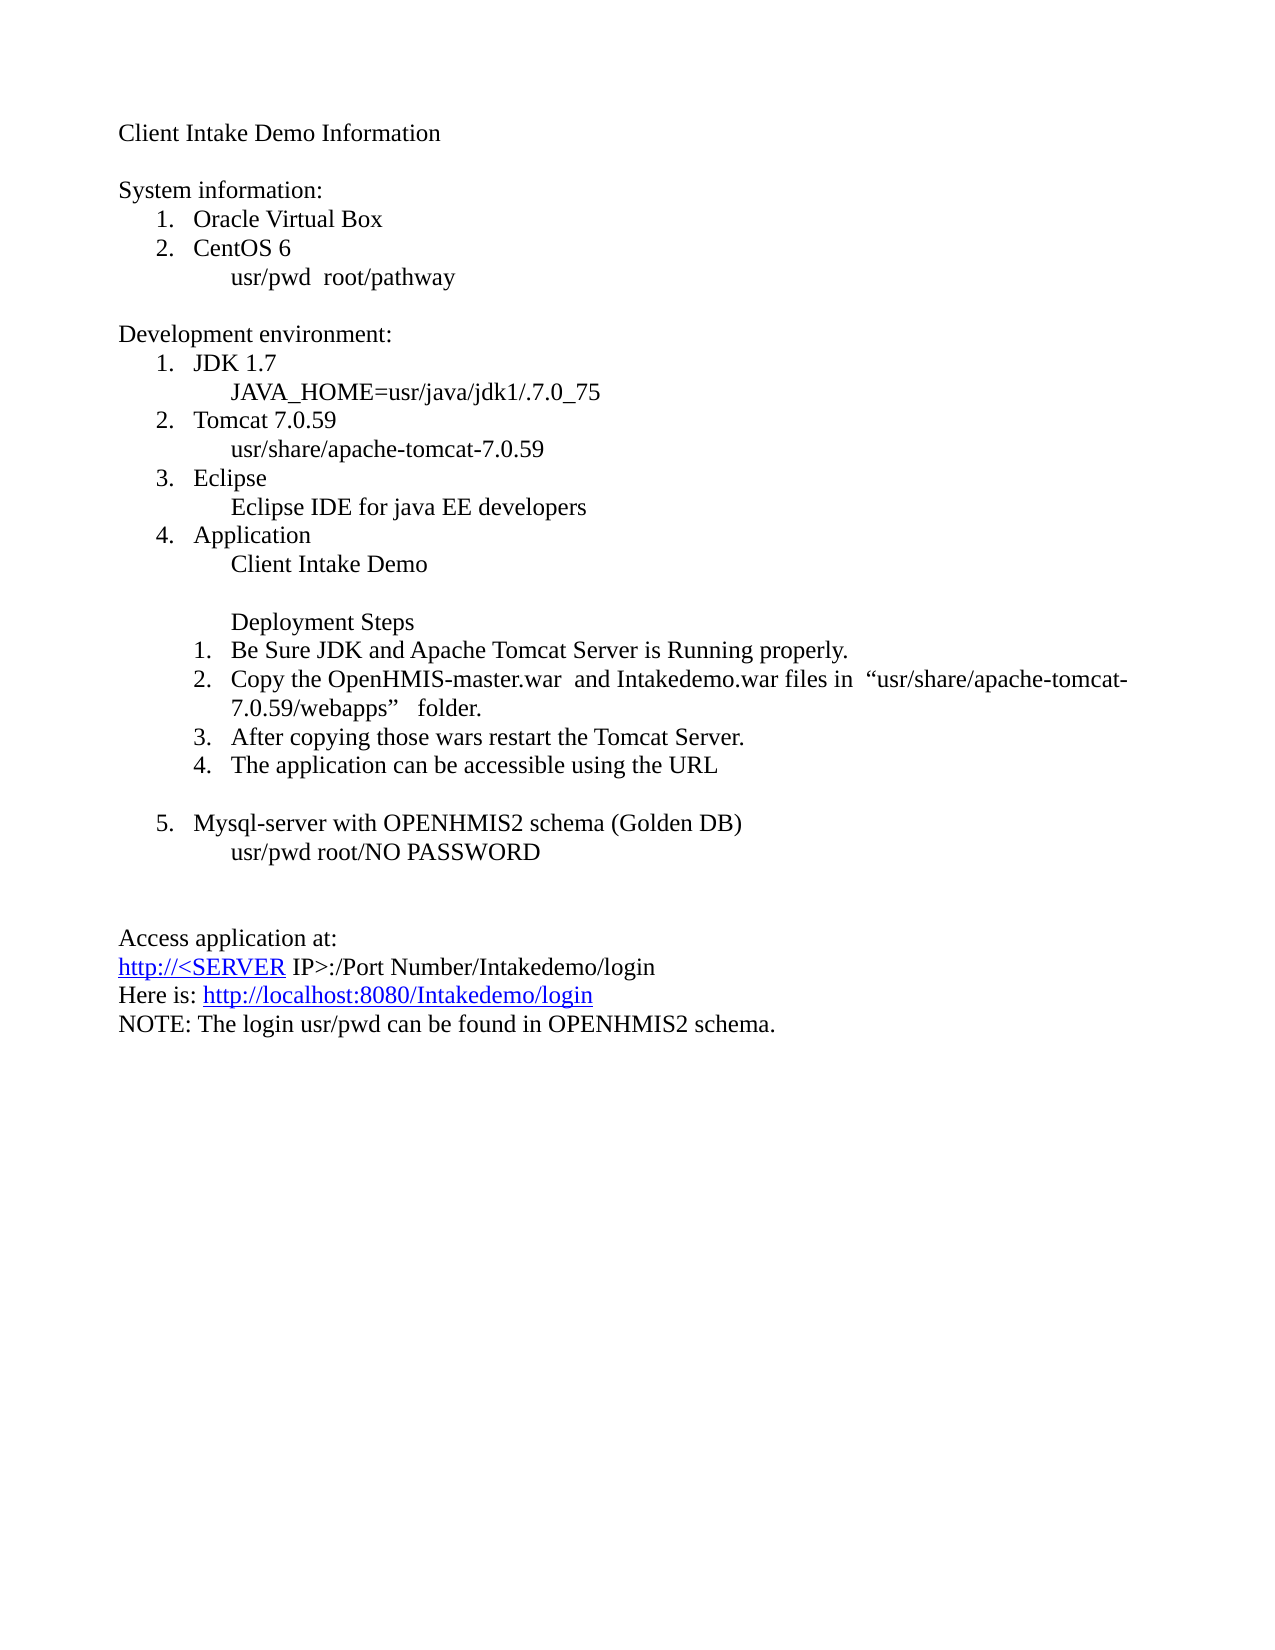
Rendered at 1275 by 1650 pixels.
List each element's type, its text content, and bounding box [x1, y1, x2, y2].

text Access application at: [118, 923, 1157, 952]
list Eclipse [156, 463, 1157, 492]
list Oracle Virtual Box [156, 204, 1157, 233]
list After copying those wars restart the Tomcat Server. [193, 722, 1157, 751]
text http://<SERVER IP>:/Port Number/Intakedemo/login [118, 952, 1157, 981]
text NOTE: The login usr/pwd can be found in OPENHMIS2 schema. [118, 1009, 1157, 1038]
list The application can be accessible using the URL [193, 751, 1157, 779]
text Development environment: [118, 319, 1157, 348]
list Tomcat 7.0.59 [156, 406, 1157, 434]
text Here is: http://localhost:8080/Intakedemo/login [118, 981, 1157, 1009]
text System information: [118, 176, 1157, 204]
list Client Intake Demo [193, 549, 1157, 578]
list Mysql-server with OPENHMIS2 schema (Golden DB) [156, 808, 1157, 837]
list Be Sure JDK and Apache Tomcat Server is Running properly. [193, 636, 1157, 664]
list Deployment Steps [193, 607, 1157, 636]
list usr/share/apache-tomcat-7.0.59 [193, 434, 1157, 463]
text Client Intake Demo Information [118, 118, 1157, 147]
list Copy the OpenHMIS-master.war and Intakedemo.war files in “usr/share/apache-tomcat-7.0.59/webapps” folder. [193, 664, 1157, 722]
list usr/pwd root/pathway [193, 262, 1157, 291]
list JDK 1.7 [156, 348, 1157, 377]
list JAVA_HOME=usr/java/jdk1/.7.0_75 [193, 377, 1157, 406]
list Application [156, 521, 1157, 549]
list CentOS 6 [156, 233, 1157, 262]
list Eclipse IDE for java EE developers [193, 492, 1157, 521]
list usr/pwd root/NO PASSWORD [193, 837, 1157, 866]
